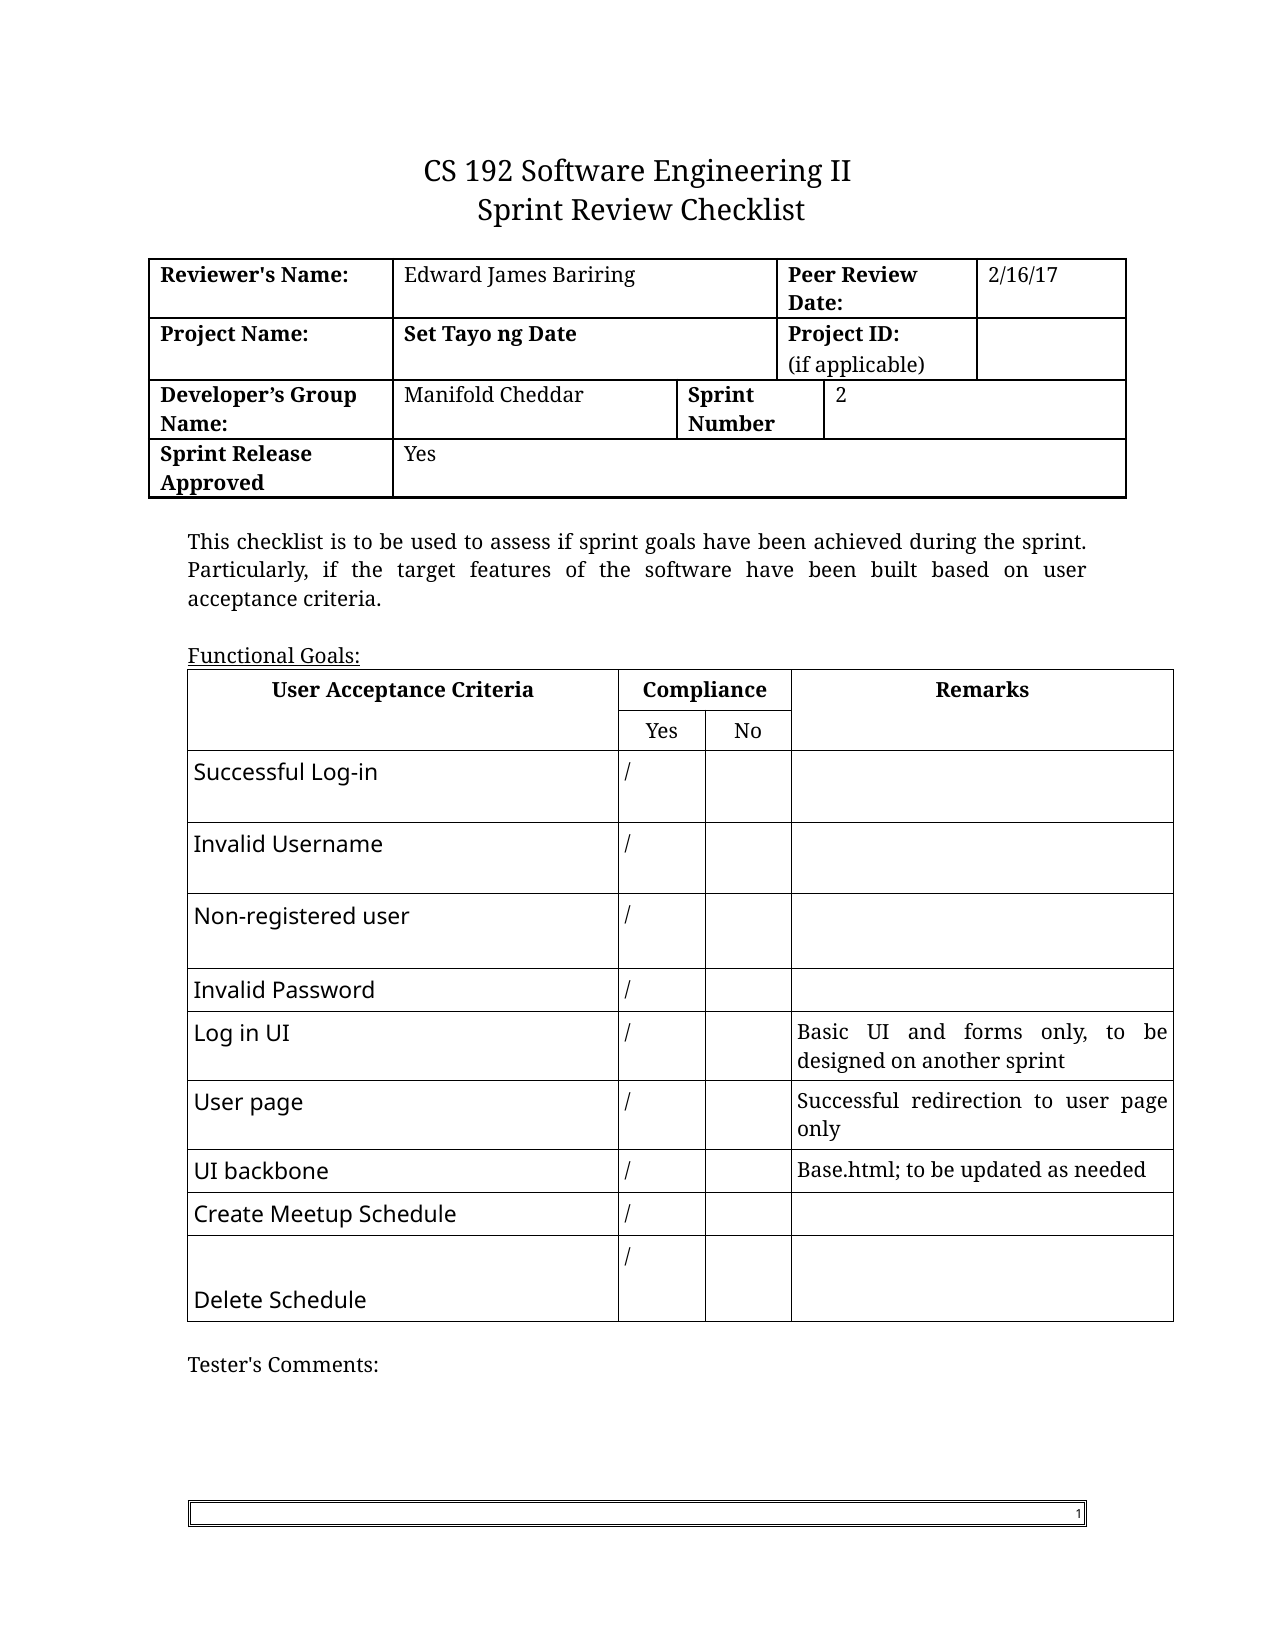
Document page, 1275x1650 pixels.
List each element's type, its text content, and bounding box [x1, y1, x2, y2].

table_cell Project ID: [778, 319, 976, 348]
table_cell Basic UI and forms only, to be designed on another sprint [792, 1012, 1173, 1080]
table_header Remarks [792, 670, 1173, 750]
table_header Reviewer's Name: [150, 260, 392, 317]
table_cell [978, 319, 1125, 378]
text Sprint Review Checklist [187, 190, 1087, 229]
table_cell No [706, 711, 791, 750]
table_header Compliance [619, 670, 791, 709]
table_cell / [619, 1193, 705, 1235]
table_cell [706, 1236, 791, 1278]
table_cell [792, 969, 1173, 1011]
table_cell Invalid Password [188, 969, 618, 1011]
table_cell / [619, 751, 705, 822]
table_cell 2 [825, 381, 1125, 437]
table_cell [792, 1193, 1173, 1235]
table_cell [792, 1236, 1173, 1278]
table_cell [706, 1081, 791, 1149]
table_cell [706, 823, 791, 893]
table_cell [188, 1236, 618, 1278]
table_cell [706, 969, 791, 1011]
table_cell Log in UI [188, 1012, 618, 1080]
table_cell Yes [619, 711, 705, 750]
table_cell / [619, 1081, 705, 1149]
table_header 2/16/17 [978, 260, 1125, 317]
table_cell / [619, 1012, 705, 1080]
table_cell [706, 1193, 791, 1235]
table_cell / [619, 894, 705, 968]
table_header Peer Review Date: [778, 260, 976, 317]
table_cell [792, 751, 1173, 822]
table_cell Set Tayo ng Date [394, 319, 776, 378]
table_cell / [619, 1150, 705, 1192]
table_cell [706, 894, 791, 968]
text CS 192 Software Engineering II [187, 150, 1087, 190]
text This checklist is to be used to assess if sprint goals have been achieved during the sprint. Particularly, if the target features of the software have been built based on user acceptance criteria. [187, 527, 1087, 612]
text Tester's Comments: [187, 1350, 1087, 1378]
table_cell Delete Schedule [188, 1279, 618, 1321]
table_cell [706, 1279, 791, 1321]
table_cell [706, 751, 791, 822]
table_cell Non-registered user [188, 894, 618, 968]
table_cell Create Meetup Schedule [188, 1193, 618, 1235]
table_cell [792, 1279, 1173, 1321]
table_cell / [619, 823, 705, 893]
table_cell (if applicable) [778, 348, 976, 378]
text Functional Goals: [187, 641, 1087, 669]
table_cell Sprint Release Approved [150, 440, 392, 496]
table_cell / [619, 969, 705, 1011]
table_cell [619, 1279, 705, 1321]
table_cell User page [188, 1081, 618, 1149]
table_cell Base.html; to be updated as needed [792, 1150, 1173, 1192]
table_cell Successful Log-in [188, 751, 618, 822]
table_cell Sprint Number [678, 381, 823, 437]
table_cell [792, 894, 1173, 968]
table_cell Project Name: [150, 319, 392, 378]
table_cell Successful redirection to user page only [792, 1081, 1173, 1149]
table_header User Acceptance Criteria [188, 670, 618, 750]
table_cell Yes [394, 440, 1125, 496]
table_cell [706, 1012, 791, 1080]
table_cell / [619, 1236, 705, 1278]
table_cell Invalid Username [188, 823, 618, 893]
table_header Edward James Bariring [394, 260, 776, 317]
table_cell UI backbone [188, 1150, 618, 1192]
table_cell Manifold Cheddar [394, 381, 676, 437]
table_cell Developer’s Group Name: [150, 381, 392, 437]
table_cell [792, 823, 1173, 893]
table_cell [706, 1150, 791, 1192]
